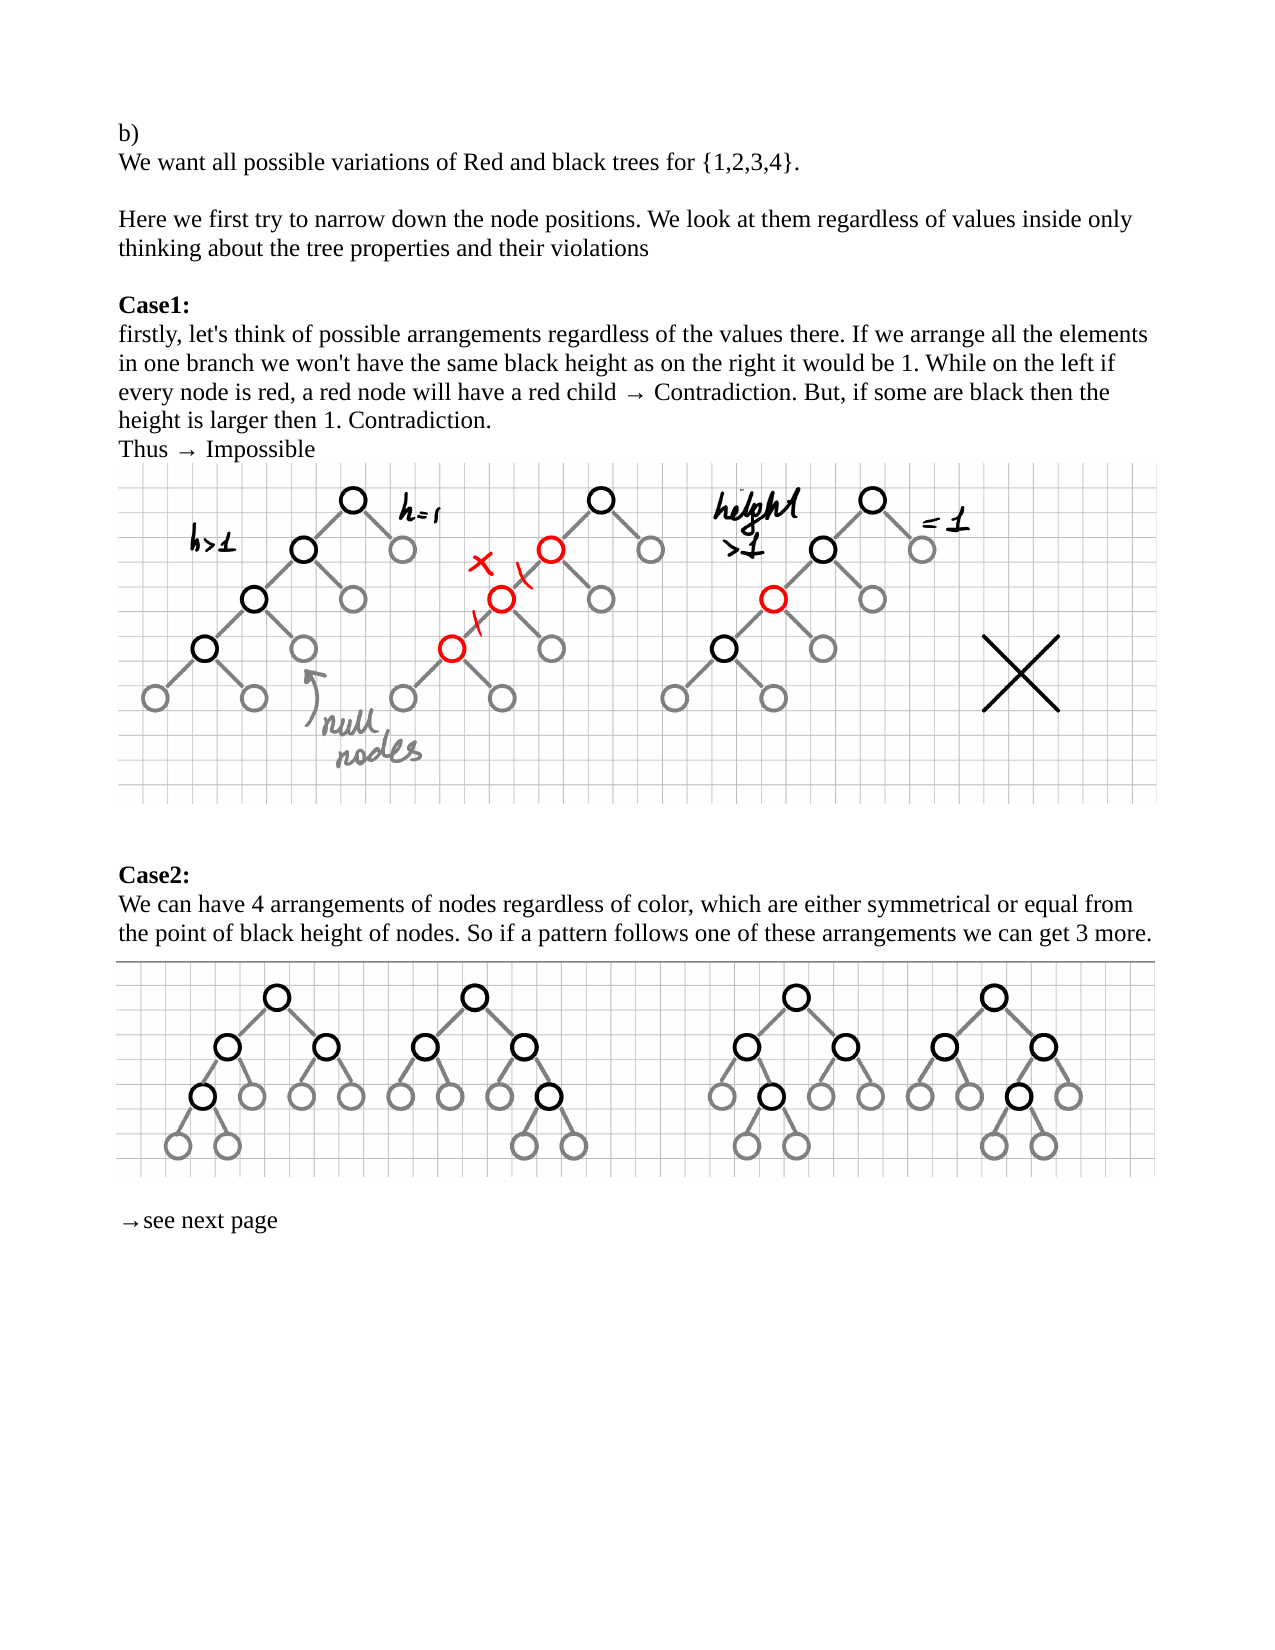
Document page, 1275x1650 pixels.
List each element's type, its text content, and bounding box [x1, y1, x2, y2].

text Case2: [118, 861, 1157, 889]
text Case1: [118, 291, 1157, 319]
text Here we first try to narrow down the node positions. We look at them regardless of values inside only thinking about the tree properties and their violations [118, 204, 1157, 262]
text Thus → Impossible [118, 434, 1157, 463]
text →see next page [118, 1205, 1157, 1234]
text b) [118, 118, 1157, 147]
picture [116, 988, 1138, 1033]
text We can have 4 arrangements of nodes regardless of color, which are either symmetrical or equal from the point of black height of nodes. So if a pattern follows one of these arrangements we can get 3 more. [118, 889, 1157, 947]
text firstly, let's think of possible arrangements regardless of the values there. If we arrange all the elements in one branch we won't have the same black height as on the right it would be 1. While on the left if every node is red, a red node will have a red child → Contradiction. But, if some are black then the height is larger then 1. Contradiction. [118, 319, 1157, 434]
text We want all possible variations of Red and black trees for {1,2,3,4}. [118, 147, 1157, 176]
